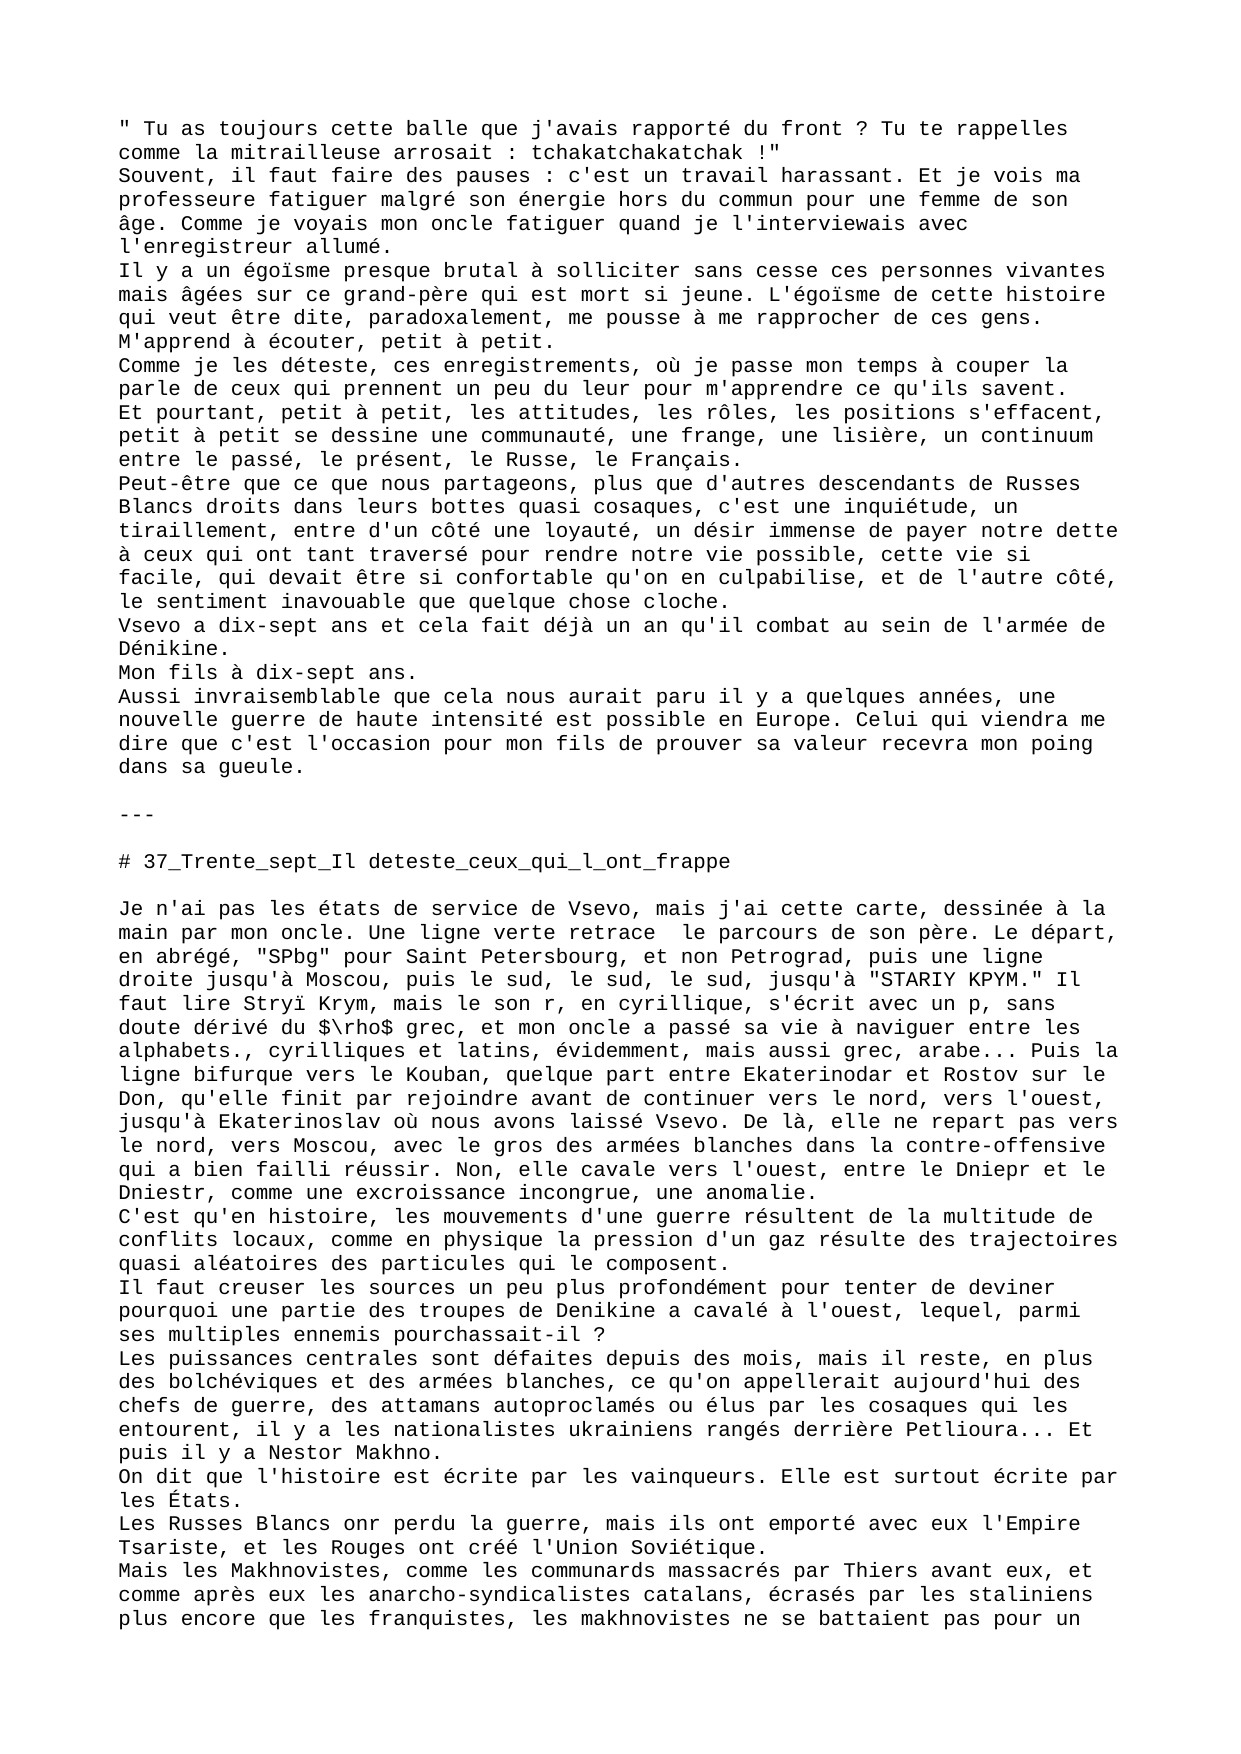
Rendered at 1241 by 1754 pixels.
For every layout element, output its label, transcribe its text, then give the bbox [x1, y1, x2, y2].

text Les puissances centrales sont défaites depuis des mois, mais il reste, en plus des bolchéviques et des armées blanches, ce qu'on appellerait aujourd'hui des chefs de guerre, des attamans autoproclamés ou élus par les cosaques qui les entourent, il y a les nationalistes ukrainiens rangés derrière Petlioura... Et puis il y a Nestor Makhno. [118, 1348, 1122, 1466]
text Aussi invraisemblable que cela nous aurait paru il y a quelques années, une nouvelle guerre de haute intensité est possible en Europe. Celui qui viendra me dire que c'est l'occasion pour mon fils de prouver sa valeur recevra mon poing dans sa gueule. [118, 686, 1122, 780]
text " Tu as toujours cette balle que j'avais rapporté du front ? Tu te rappelles comme la mitrailleuse arrosait : tchakatchakatchak !" [118, 118, 1122, 165]
text Peut-être que ce que nous partageons, plus que d'autres descendants de Russes Blancs droits dans leurs bottes quasi cosaques, c'est une inquiétude, un tiraillement, entre d'un côté une loyauté, un désir immense de payer notre dette à ceux qui ont tant traversé pour rendre notre vie possible, cette vie si facile, qui devait être si confortable qu'on en culpabilise, et de l'autre côté, le sentiment inavouable que quelque chose cloche. [118, 473, 1122, 615]
text Souvent, il faut faire des pauses : c'est un travail harassant. Et je vois ma professeure fatiguer malgré son énergie hors du commun pour une femme de son âge. Comme je voyais mon oncle fatiguer quand je l'interviewais avec l'enregistreur allumé. [118, 165, 1122, 260]
text On dit que l'histoire est écrite par les vainqueurs. Elle est surtout écrite par les États. [118, 1466, 1122, 1513]
text Mais les Makhnovistes, comme les communards massacrés par Thiers avant eux, et comme après eux les anarcho-syndicalistes catalans, écrasés par les staliniens plus encore que les franquistes, les makhnovistes ne se battaient pas pour un [118, 1561, 1122, 1631]
text --- [118, 804, 1122, 827]
text Mon fils à dix-sept ans. [118, 662, 1122, 686]
text Il y a un égoïsme presque brutal à solliciter sans cesse ces personnes vivantes mais âgées sur ce grand-père qui est mort si jeune. L'égoïsme de cette histoire qui veut être dite, paradoxalement, me pousse à me rapprocher de ces gens. M'apprend à écouter, petit à petit. [118, 260, 1122, 354]
text Comme je les déteste, ces enregistrements, où je passe mon temps à couper la parle de ceux qui prennent un peu du leur pour m'apprendre ce qu'ils savent. [118, 354, 1122, 402]
text Je n'ai pas les états de service de Vsevo, mais j'ai cette carte, dessinée à la main par mon oncle. Une ligne verte retrace le parcours de son père. Le départ, en abrégé, "SPbg" pour Saint Petersbourg, et non Petrograd, puis une ligne droite jusqu'à Moscou, puis le sud, le sud, le sud, jusqu'à "STARIY KPYM." Il faut lire Stryï Krym, mais le son r, en cyrillique, s'écrit avec un p, sans doute dérivé du $\rho$ grec, et mon oncle a passé sa vie à naviguer entre les alphabets., cyrilliques et latins, évidemment, mais aussi grec, arabe... Puis la ligne bifurque vers le Kouban, quelque part entre Ekaterinodar et Rostov sur le Don, qu'elle finit par rejoindre avant de continuer vers le nord, vers l'ouest, jusqu'à Ekaterinoslav où nous avons laissé Vsevo. De là, elle ne repart pas vers le nord, vers Moscou, avec le gros des armées blanches dans la contre-offensive qui a bien failli réussir. Non, elle cavale vers l'ouest, entre le Dniepr et le Dniestr, comme une excroissance incongrue, une anomalie. [118, 898, 1122, 1206]
text C'est qu'en histoire, les mouvements d'une guerre résultent de la multitude de conflits locaux, comme en physique la pression d'un gaz résulte des trajectoires quasi aléatoires des particules qui le composent. [118, 1206, 1122, 1277]
text Les Russes Blancs onr perdu la guerre, mais ils ont emporté avec eux l'Empire Tsariste, et les Rouges ont créé l'Union Soviétique. [118, 1513, 1122, 1561]
text # 37_Trente_sept_Il deteste_ceux_qui_l_ont_frappe [118, 851, 1122, 875]
text Et pourtant, petit à petit, les attitudes, les rôles, les positions s'effacent, petit à petit se dessine une communauté, une frange, une lisière, un continuum entre le passé, le présent, le Russe, le Français. [118, 402, 1122, 473]
text Vsevo a dix-sept ans et cela fait déjà un an qu'il combat au sein de l'armée de Dénikine. [118, 615, 1122, 662]
text Il faut creuser les sources un peu plus profondément pour tenter de deviner pourquoi une partie des troupes de Denikine a cavalé à l'ouest, lequel, parmi ses multiples ennemis pourchassait-il ? [118, 1277, 1122, 1348]
